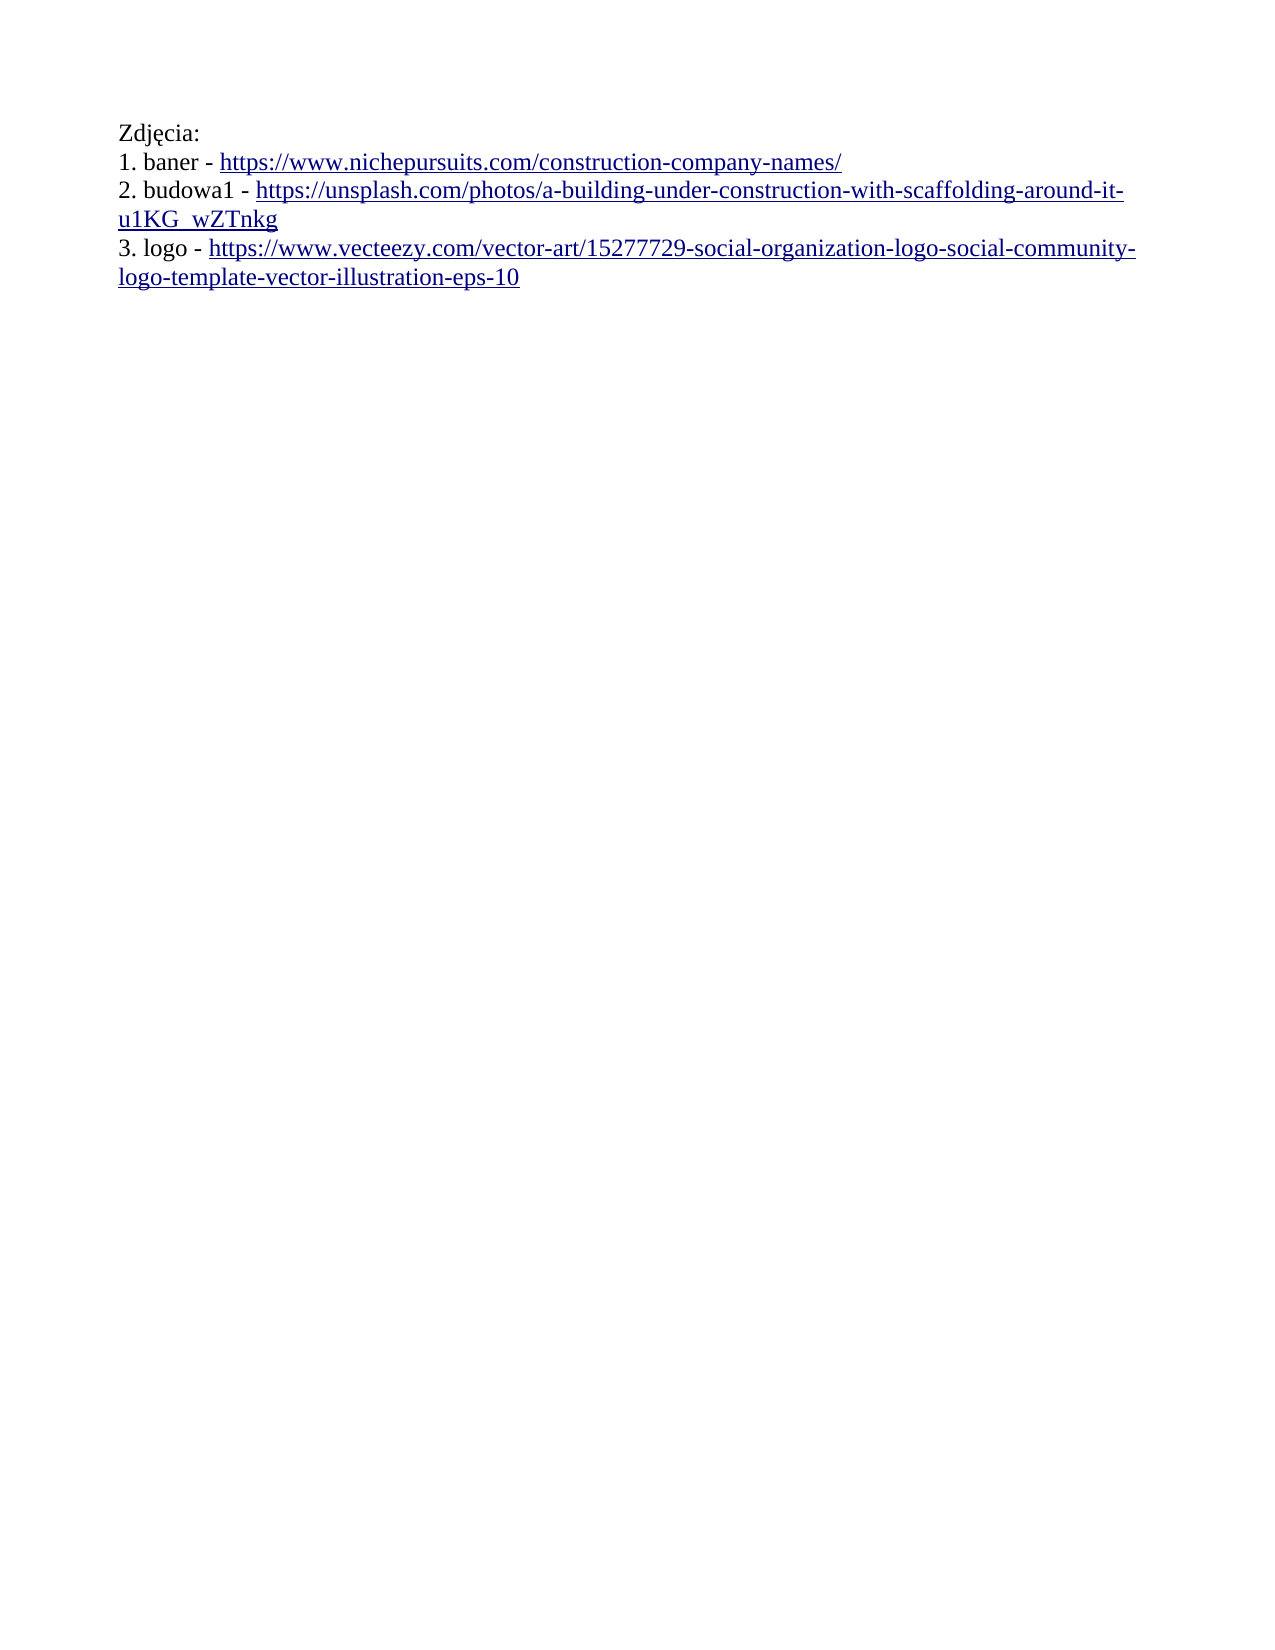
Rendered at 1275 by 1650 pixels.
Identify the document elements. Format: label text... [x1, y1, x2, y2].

text 2. budowa1 - https://unsplash.com/photos/a-building-under-construction-with-scaffolding-around-it-u1KG_wZTnkg [118, 176, 1157, 233]
text Zdjęcia: [118, 118, 1157, 147]
text 1. baner - https://www.nichepursuits.com/construction-company-names/ [118, 147, 1157, 176]
text 3. logo - https://www.vecteezy.com/vector-art/15277729-social-organization-logo-social-community-logo-template-vector-illustration-eps-10 [118, 233, 1157, 291]
